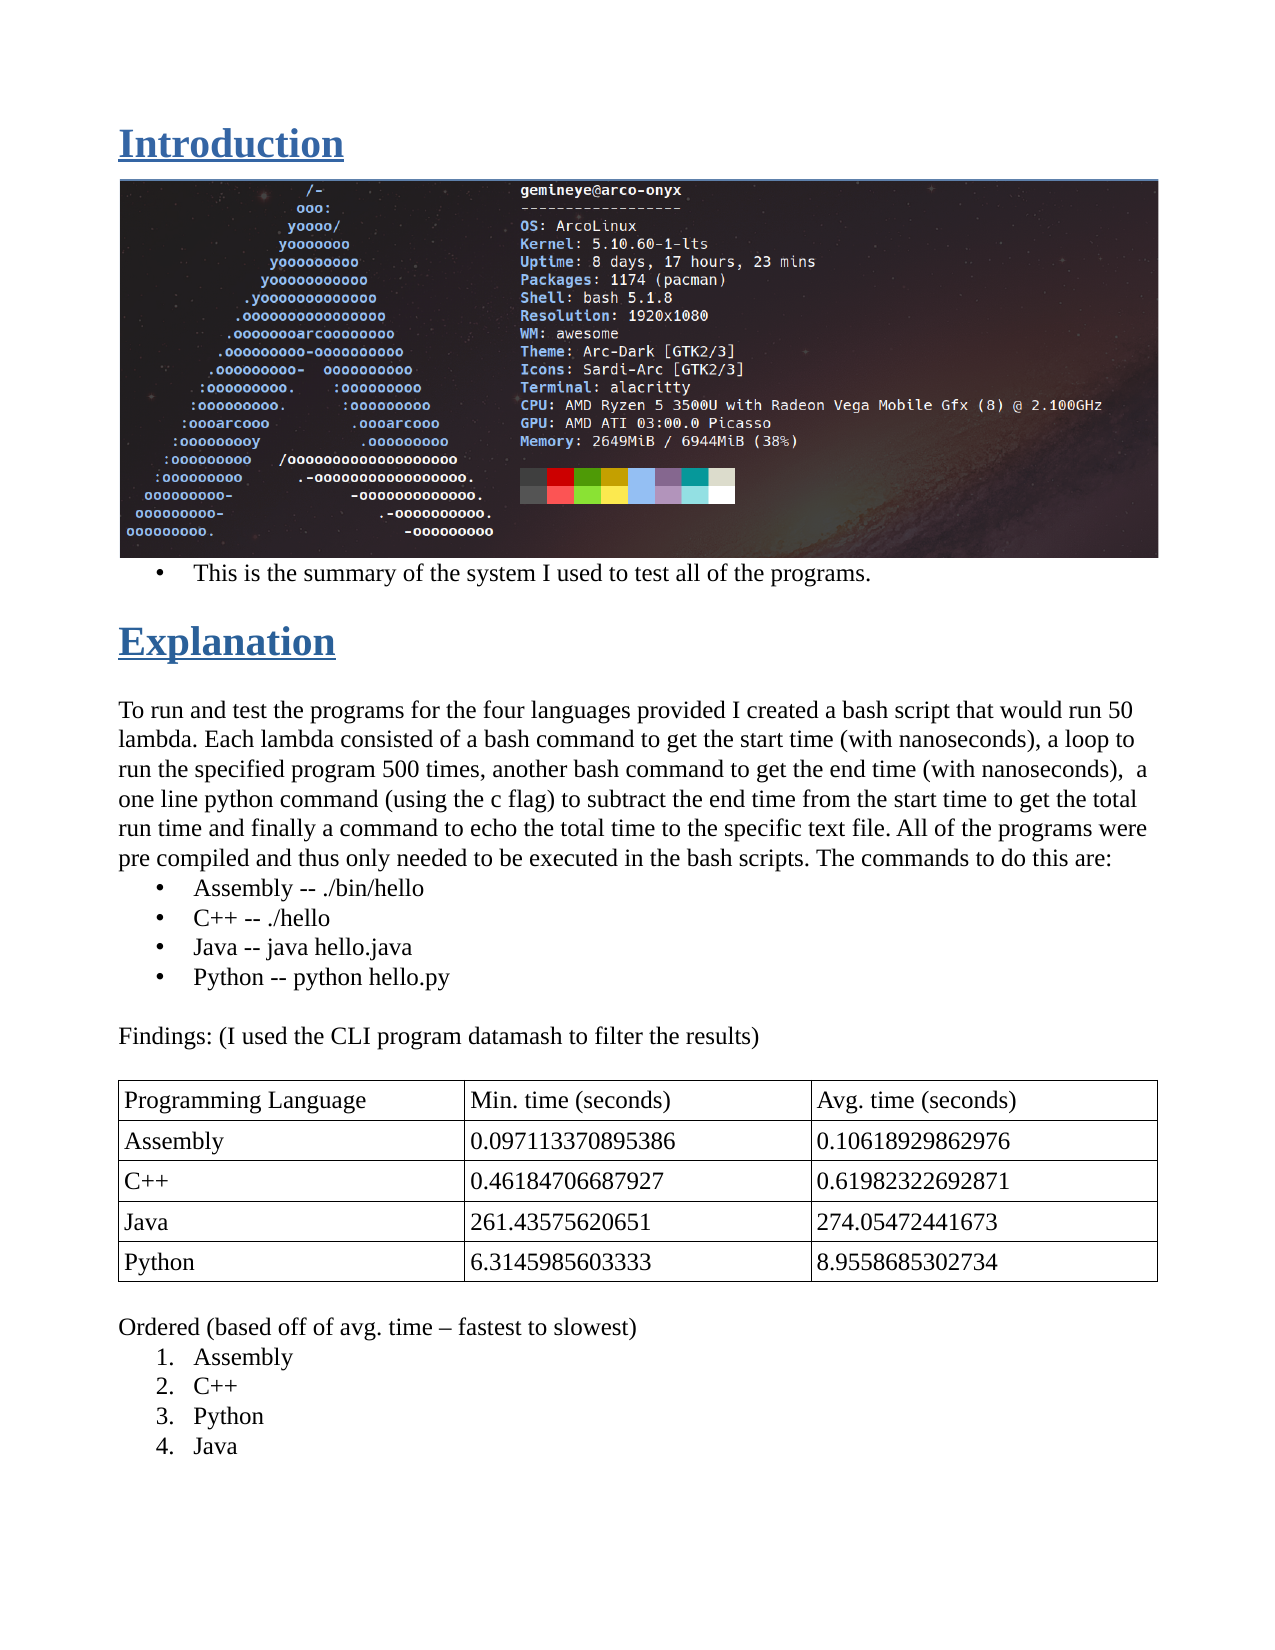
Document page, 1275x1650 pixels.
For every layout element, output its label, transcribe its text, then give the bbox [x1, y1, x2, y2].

text To run and test the programs for the four languages provided I created a bash script that would run 50 lambda. Each lambda consisted of a bash command to get the start time (with nanoseconds), a loop to run the specified program 500 times, another bash command to get the end time (with nanoseconds), a one line python command (using the c flag) to subtract the end time from the start time to get the total run time and finally a command to echo the total time to the specific text file. All of the programs were pre compiled and thus only needed to be executed in the bash scripts. The commands to do this are: [118, 694, 1157, 872]
list Assembly [156, 1341, 1157, 1371]
table_cell 0.097113370895386 [465, 1121, 811, 1160]
text Explanation [118, 616, 1157, 664]
text Ordered (based off of avg. time – fastest to slowest) [118, 1311, 1157, 1341]
list Python -- python hello.py [156, 961, 1157, 991]
text Findings: (I used the CLI program datamash to filter the results) [118, 1020, 1157, 1050]
table_cell Assembly [119, 1121, 464, 1160]
table_cell Python [119, 1242, 464, 1281]
table_cell 0.46184706687927 [465, 1161, 811, 1201]
list Java [156, 1430, 1157, 1459]
picture [119, 179, 1159, 558]
list [156, 166, 1157, 179]
list C++ -- ./hello [156, 902, 1157, 931]
table_cell 0.61982322692871 [812, 1161, 1157, 1201]
table_cell 8.9558685302734 [812, 1242, 1157, 1281]
list Python [156, 1400, 1157, 1430]
text Introduction [118, 118, 1157, 166]
list This is the summary of the system I used to test all of the programs. [156, 558, 1157, 587]
table_cell 274.05472441673 [812, 1202, 1157, 1241]
list C++ [156, 1371, 1157, 1400]
table_cell 6.3145985603333 [465, 1242, 811, 1281]
table_cell C++ [119, 1161, 464, 1201]
table_header Min. time (seconds) [465, 1081, 811, 1120]
list Java -- java hello.java [156, 931, 1157, 961]
table_cell 0.10618929862976 [812, 1121, 1157, 1160]
table_header Programming Language [119, 1081, 464, 1120]
table_header Avg. time (seconds) [812, 1081, 1157, 1120]
table_cell 261.43575620651 [465, 1202, 811, 1241]
table_cell Java [119, 1202, 464, 1241]
list Assembly -- ./bin/hello [156, 872, 1157, 902]
